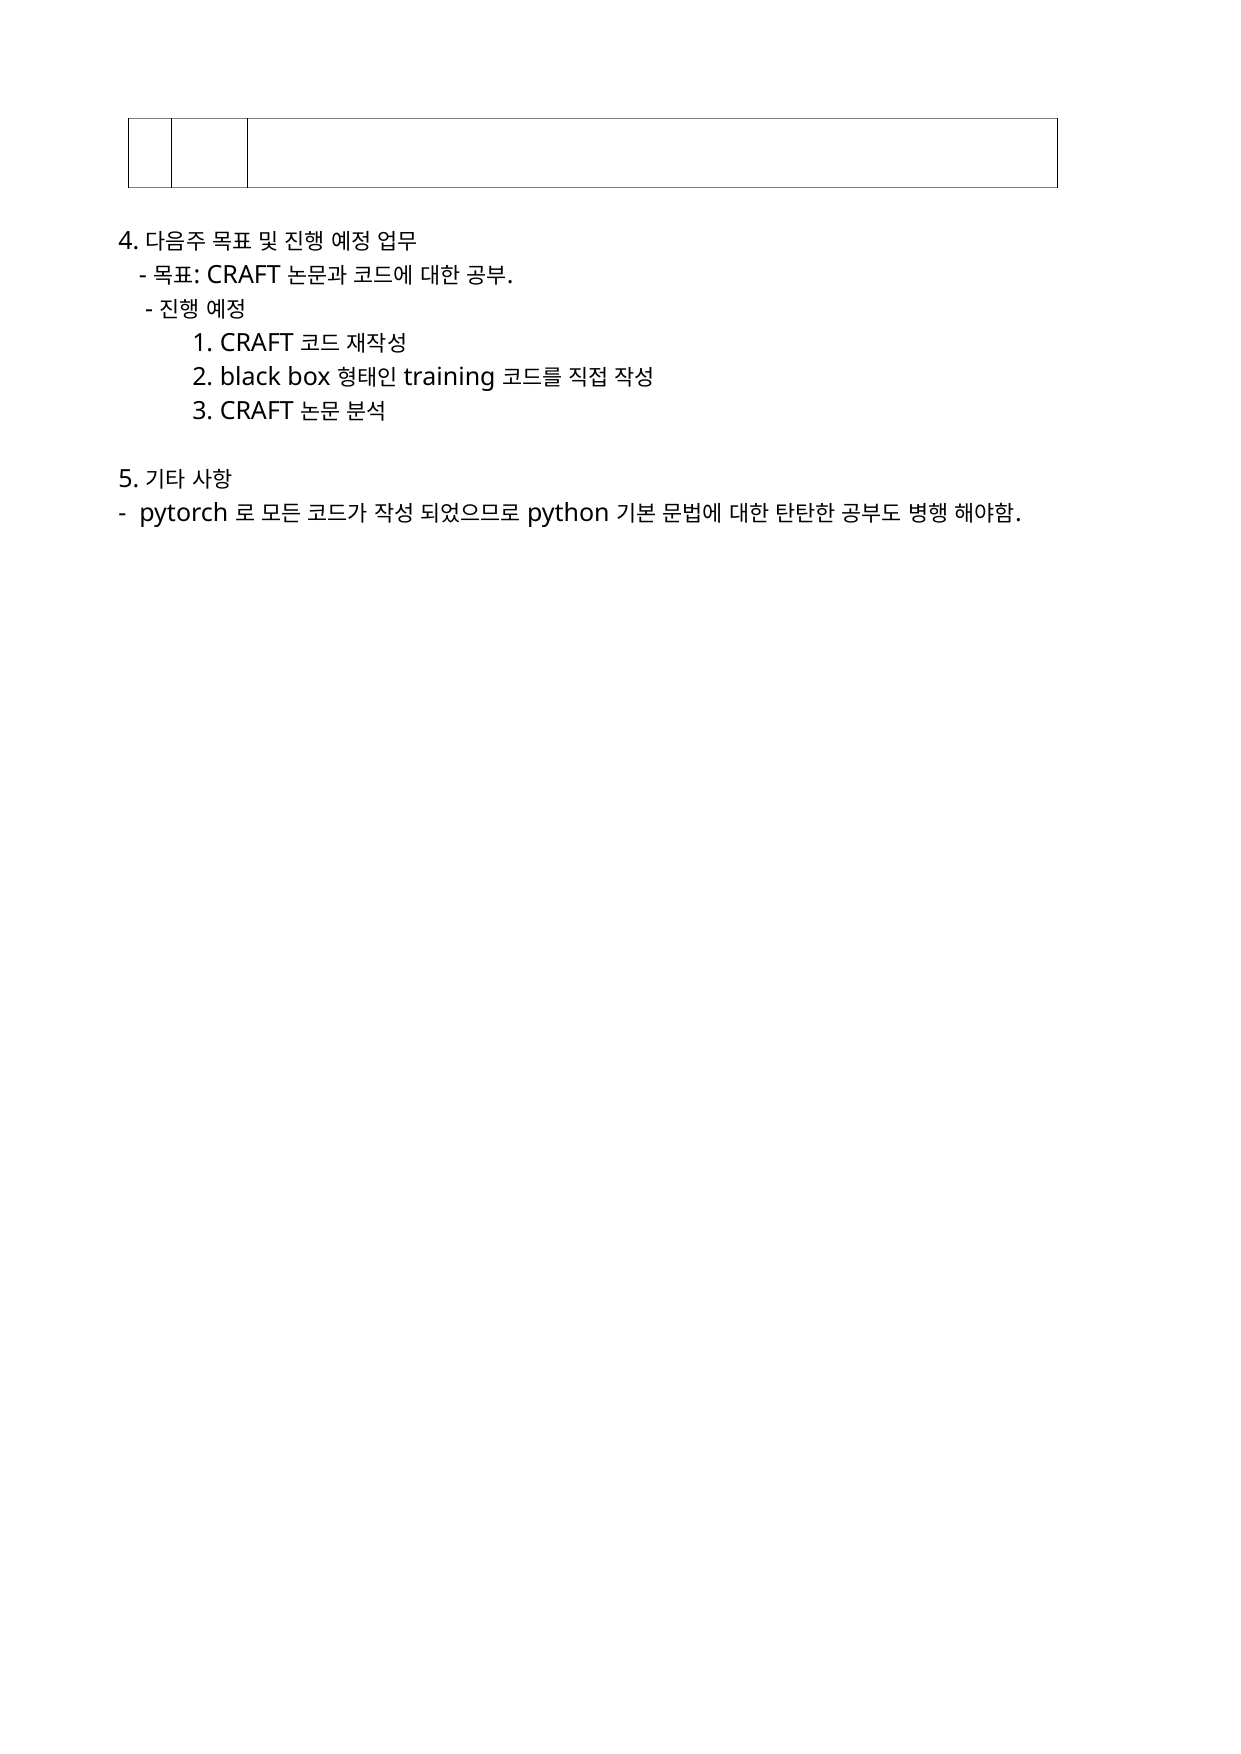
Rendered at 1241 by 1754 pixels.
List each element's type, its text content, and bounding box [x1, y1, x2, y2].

text - 목표: CRAFT 논문과 코드에 대한 공부. [118, 256, 1122, 291]
table_cell 금 [129, 119, 171, 187]
table_cell 1. CRAFT 논문의 간략한 TEST Pixel Link 보다 훨씬 잘 잡아낸다는 것을 알 수 있음. 아직 한글 이미지에 대한 트레이닝을 진행하지 않았다는 점을 미루어볼 때 괜찮은 성능을 보이고 있다고 생각됨. Text Detection 을 위해서 본 논문을 활용할 계획이며 training 코드를 직접적으로 작성해가며 예외를 처리하기 위해 공부할 필요가 있어보임. [248, 119, 1057, 187]
text 2. black box 형태인 training 코드를 직접 작성 [118, 359, 1122, 393]
text 5. 기타 사항 [118, 461, 1122, 495]
text - 진행 예정 [118, 291, 1122, 324]
text 4. 다음주 목표 및 진행 예정 업무 [118, 222, 1122, 256]
text - pytorch 로 모든 코드가 작성 되었으므로 python 기본 문법에 대한 탄탄한 공부도 병행 해야함. [118, 495, 1122, 529]
text 3. CRAFT 논문 분석 [118, 393, 1122, 427]
table_cell 07/26 [172, 119, 247, 187]
text 1. CRAFT 코드 재작성 [118, 324, 1122, 359]
